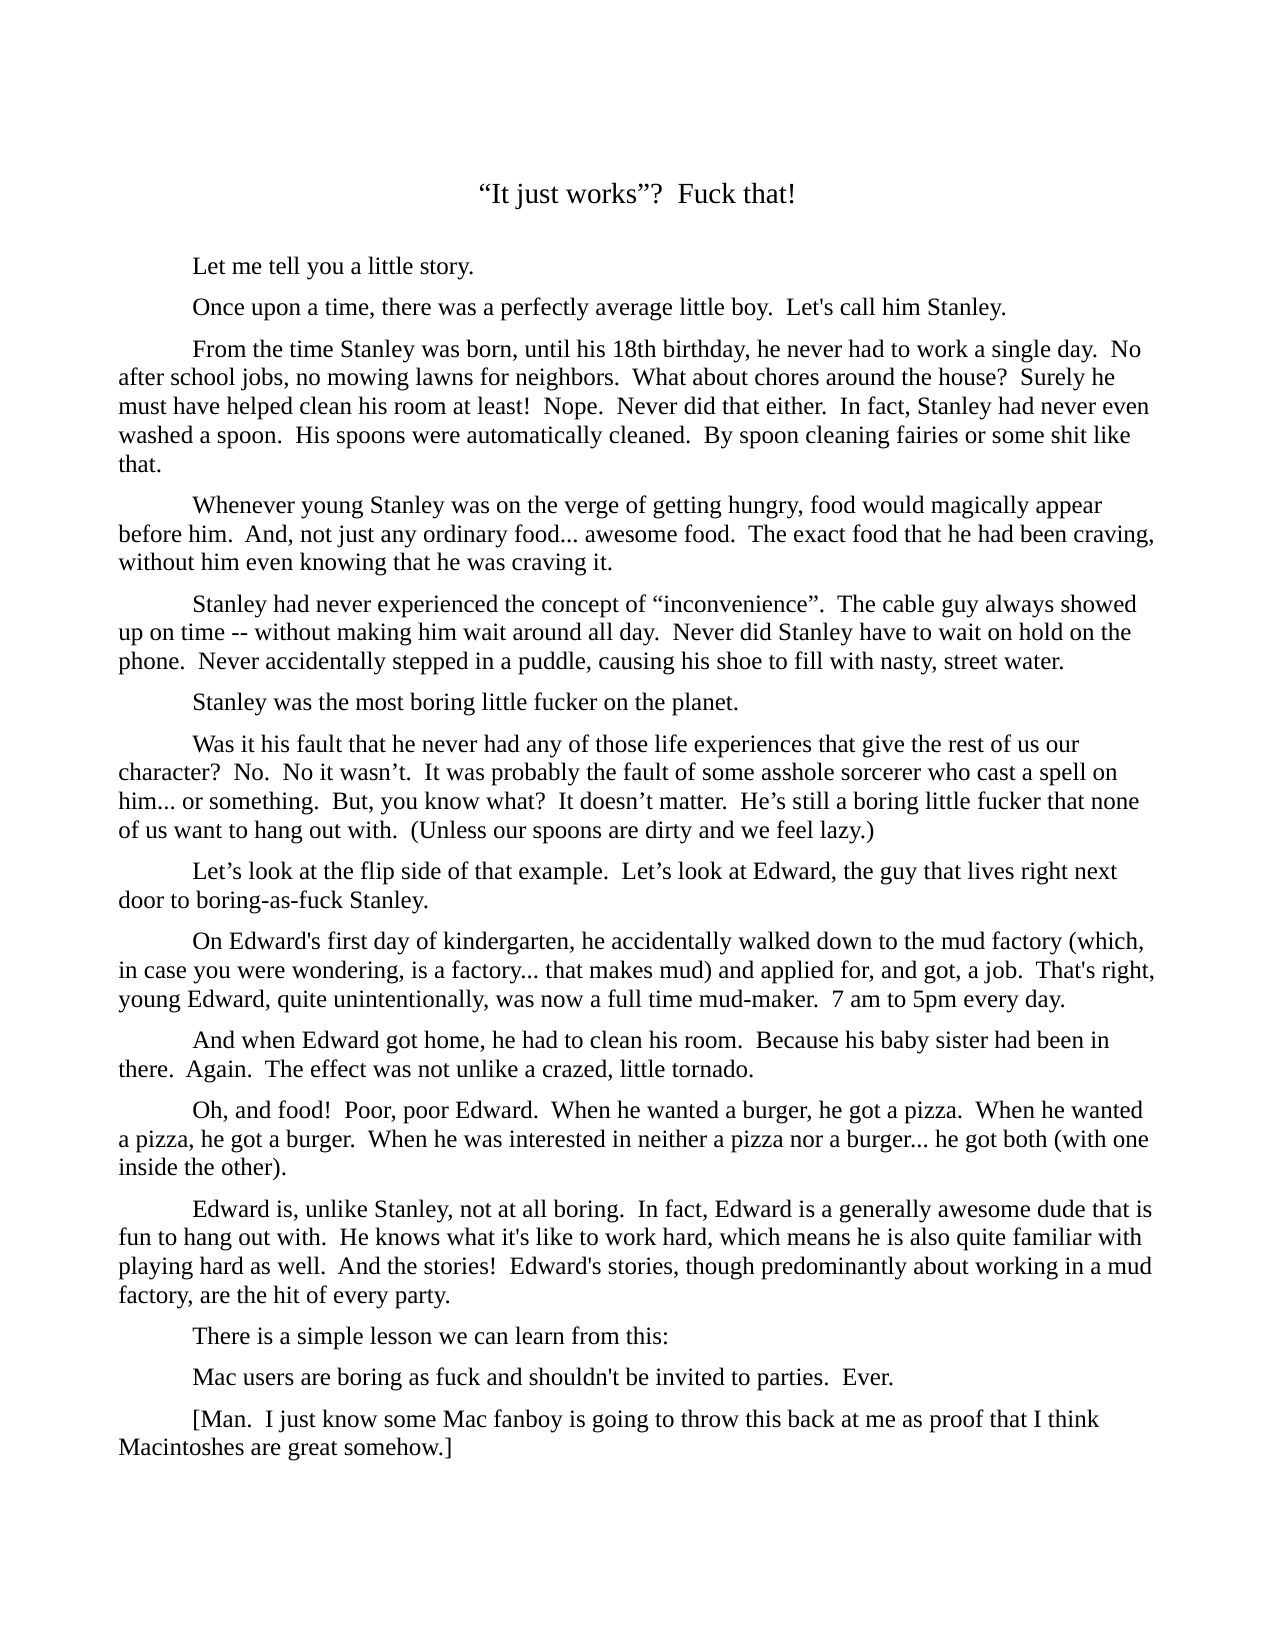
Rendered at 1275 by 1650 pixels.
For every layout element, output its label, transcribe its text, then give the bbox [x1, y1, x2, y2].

text On Edward's first day of kindergarten, he accidentally walked down to the mud factory (which, in case you were wondering, is a factory... that makes mud) and applied for, and got, a job. That's right, young Edward, quite unintentionally, was now a full time mud-maker. 7 am to 5pm every day. [118, 926, 1157, 1012]
text Stanley was the most boring little fucker on the planet. [118, 687, 1157, 716]
text Whenever young Stanley was on the verge of getting hungry, food would magically appear before him. And, not just any ordinary food... awesome food. The exact food that he had been craving, without him even knowing that he was craving it. [118, 490, 1157, 576]
text Let’s look at the flip side of that example. Let’s look at Edward, the guy that lives right next door to boring-as-fuck Stanley. [118, 856, 1157, 914]
text Oh, and food! Poor, poor Edward. When he wanted a burger, he got a pizza. When he wanted a pizza, he got a burger. When he was interested in neither a pizza nor a burger... he got both (with one inside the other). [118, 1095, 1157, 1181]
text Mac users are boring as fuck and shouldn't be invited to parties. Ever. [118, 1362, 1157, 1391]
subtitle “It just works”? Fuck that! [118, 176, 1157, 210]
text There is a simple lesson we can learn from this: [118, 1321, 1157, 1350]
text Stanley had never experienced the concept of “inconvenience”. The cable guy always showed up on time -- without making him wait around all day. Never did Stanley have to wait on hold on the phone. Never accidentally stepped in a puddle, causing his shoe to fill with nasty, street water. [118, 589, 1157, 675]
text [Man. I just know some Mac fanboy is going to throw this back at me as proof that I think Macintoshes are great somehow.] [118, 1404, 1157, 1461]
text Was it his fault that he never had any of those life experiences that give the rest of us our character? No. No it wasn’t. It was probably the fault of some asshole sorcerer who cast a spell on him... or something. But, you know what? It doesn’t matter. He’s still a boring little fucker that none of us want to hang out with. (Unless our spoons are dirty and we feel lazy.) [118, 729, 1157, 844]
text From the time Stanley was born, until his 18th birthday, he never had to work a single day. No after school jobs, no mowing lawns for neighbors. What about chores around the house? Surely he must have helped clean his room at least! Nope. Never did that either. In fact, Stanley had never even washed a spoon. His spoons were automatically cleaned. By spoon cleaning fairies or some shit like that. [118, 334, 1157, 477]
text Edward is, unlike Stanley, not at all boring. In fact, Edward is a generally awesome dude that is fun to hang out with. He knows what it's like to work hard, which means he is also quite familiar with playing hard as well. And the stories! Edward's stories, though predominantly about working in a mud factory, are the hit of every party. [118, 1194, 1157, 1309]
text And when Edward got home, he had to clean his room. Because his baby sister had been in there. Again. The effect was not unlike a crazed, little tornado. [118, 1025, 1157, 1082]
text Once upon a time, there was a perfectly average little boy. Let's call him Stanley. [118, 292, 1157, 321]
text Let me tell you a little story. [118, 251, 1157, 280]
